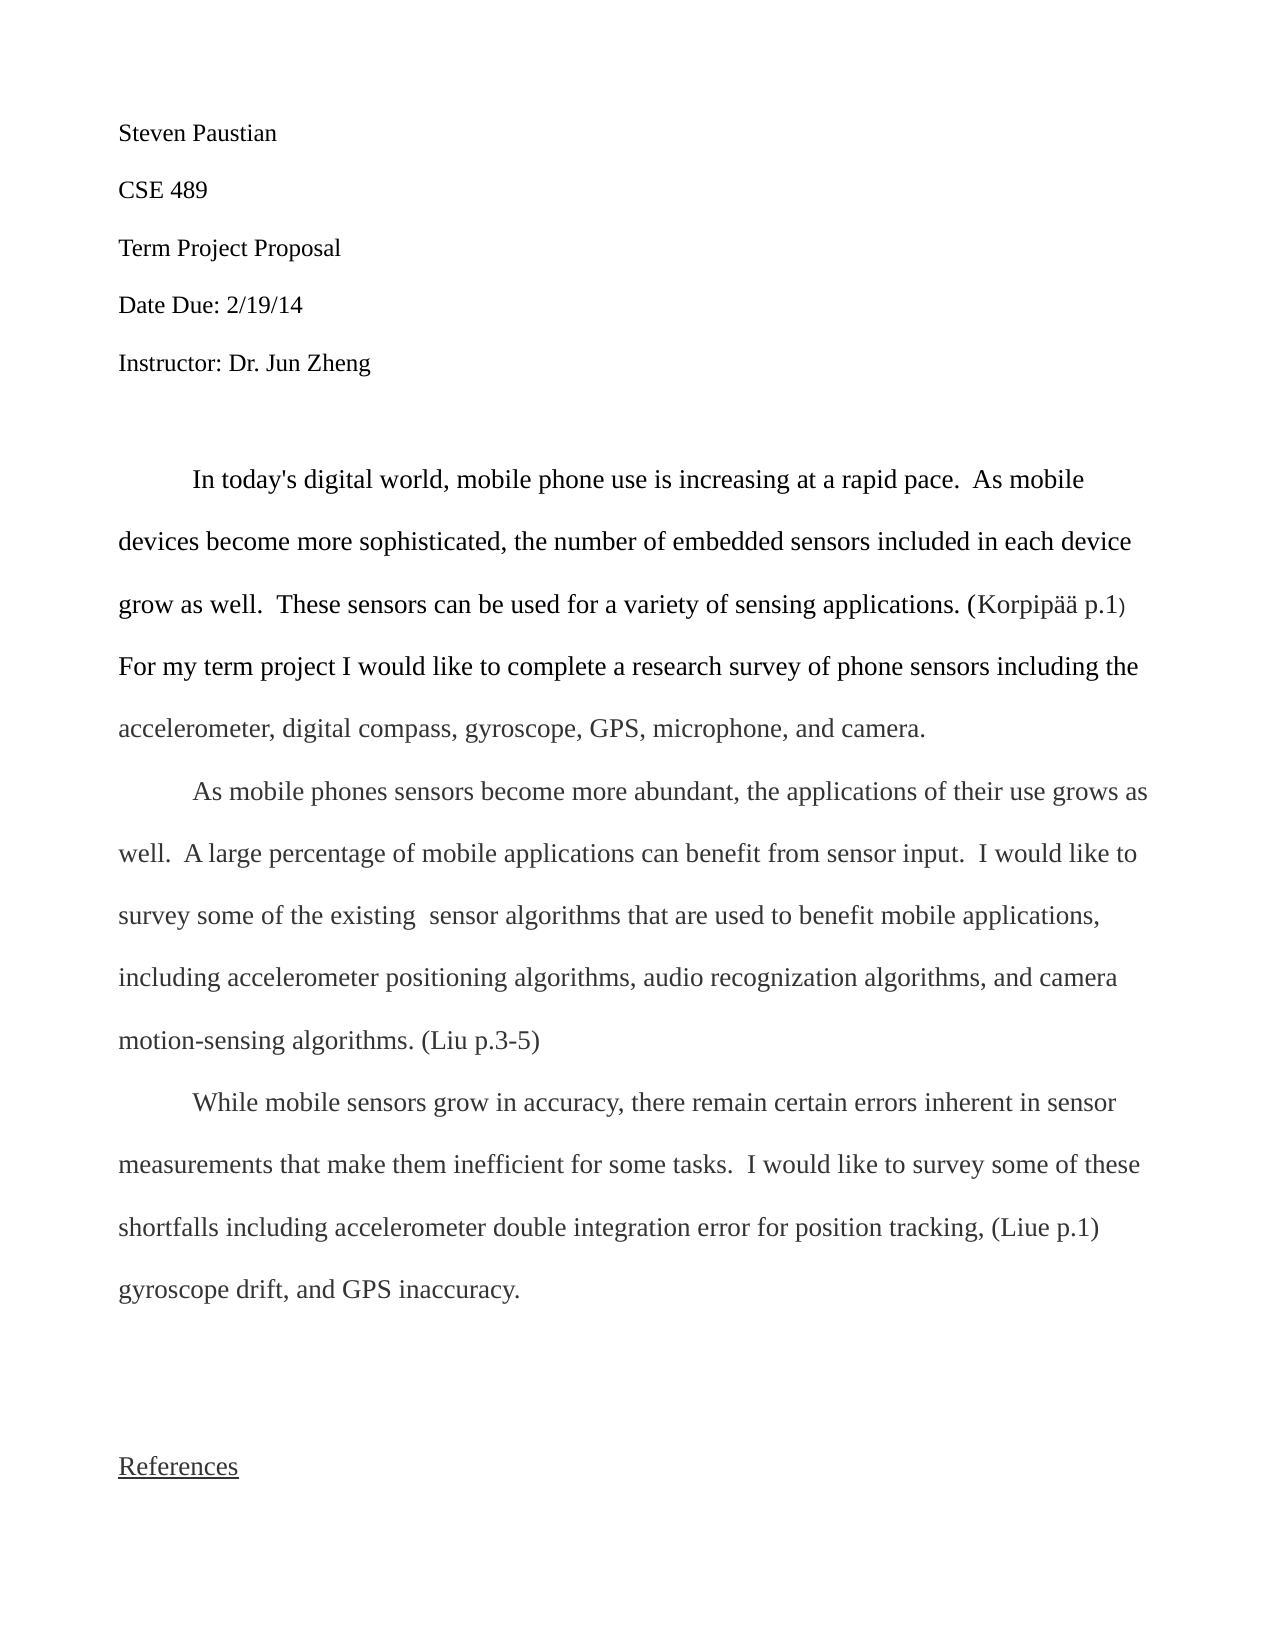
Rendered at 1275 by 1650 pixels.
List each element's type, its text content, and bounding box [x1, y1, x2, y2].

text In today's digital world, mobile phone use is increasing at a rapid pace. As mobile devices become more sophisticated, the number of embedded sensors included in each device grow as well. These sensors can be used for a variety of sensing applications. (Korpipää p.1) For my term project I would like to complete a research survey of phone sensors including the accelerometer, digital compass, gyroscope, GPS, microphone, and camera. [118, 463, 1157, 743]
text Steven Paustian [118, 118, 1157, 147]
text CSE 489 [118, 176, 1157, 204]
text Date Due: 2/19/14 [118, 291, 1157, 319]
text References [118, 1450, 1157, 1481]
text As mobile phones sensors become more abundant, the applications of their use grows as well. A large percentage of mobile applications can benefit from sensor input. I would like to survey some of the existing sensor algorithms that are used to benefit mobile applications, including accelerometer positioning algorithms, audio recognization algorithms, and camera motion-sensing algorithms. (Liu p.3-5) [118, 774, 1157, 1055]
text Term Project Proposal [118, 233, 1157, 262]
text Instructor: Dr. Jun Zheng [118, 348, 1157, 377]
text While mobile sensors grow in accuracy, there remain certain errors inherent in sensor measurements that make them inefficient for some tasks. I would like to survey some of these shortfalls including accelerometer double integration error for position tracking, (Liue p.1) gyroscope drift, and GPS inaccuracy. [118, 1086, 1157, 1304]
